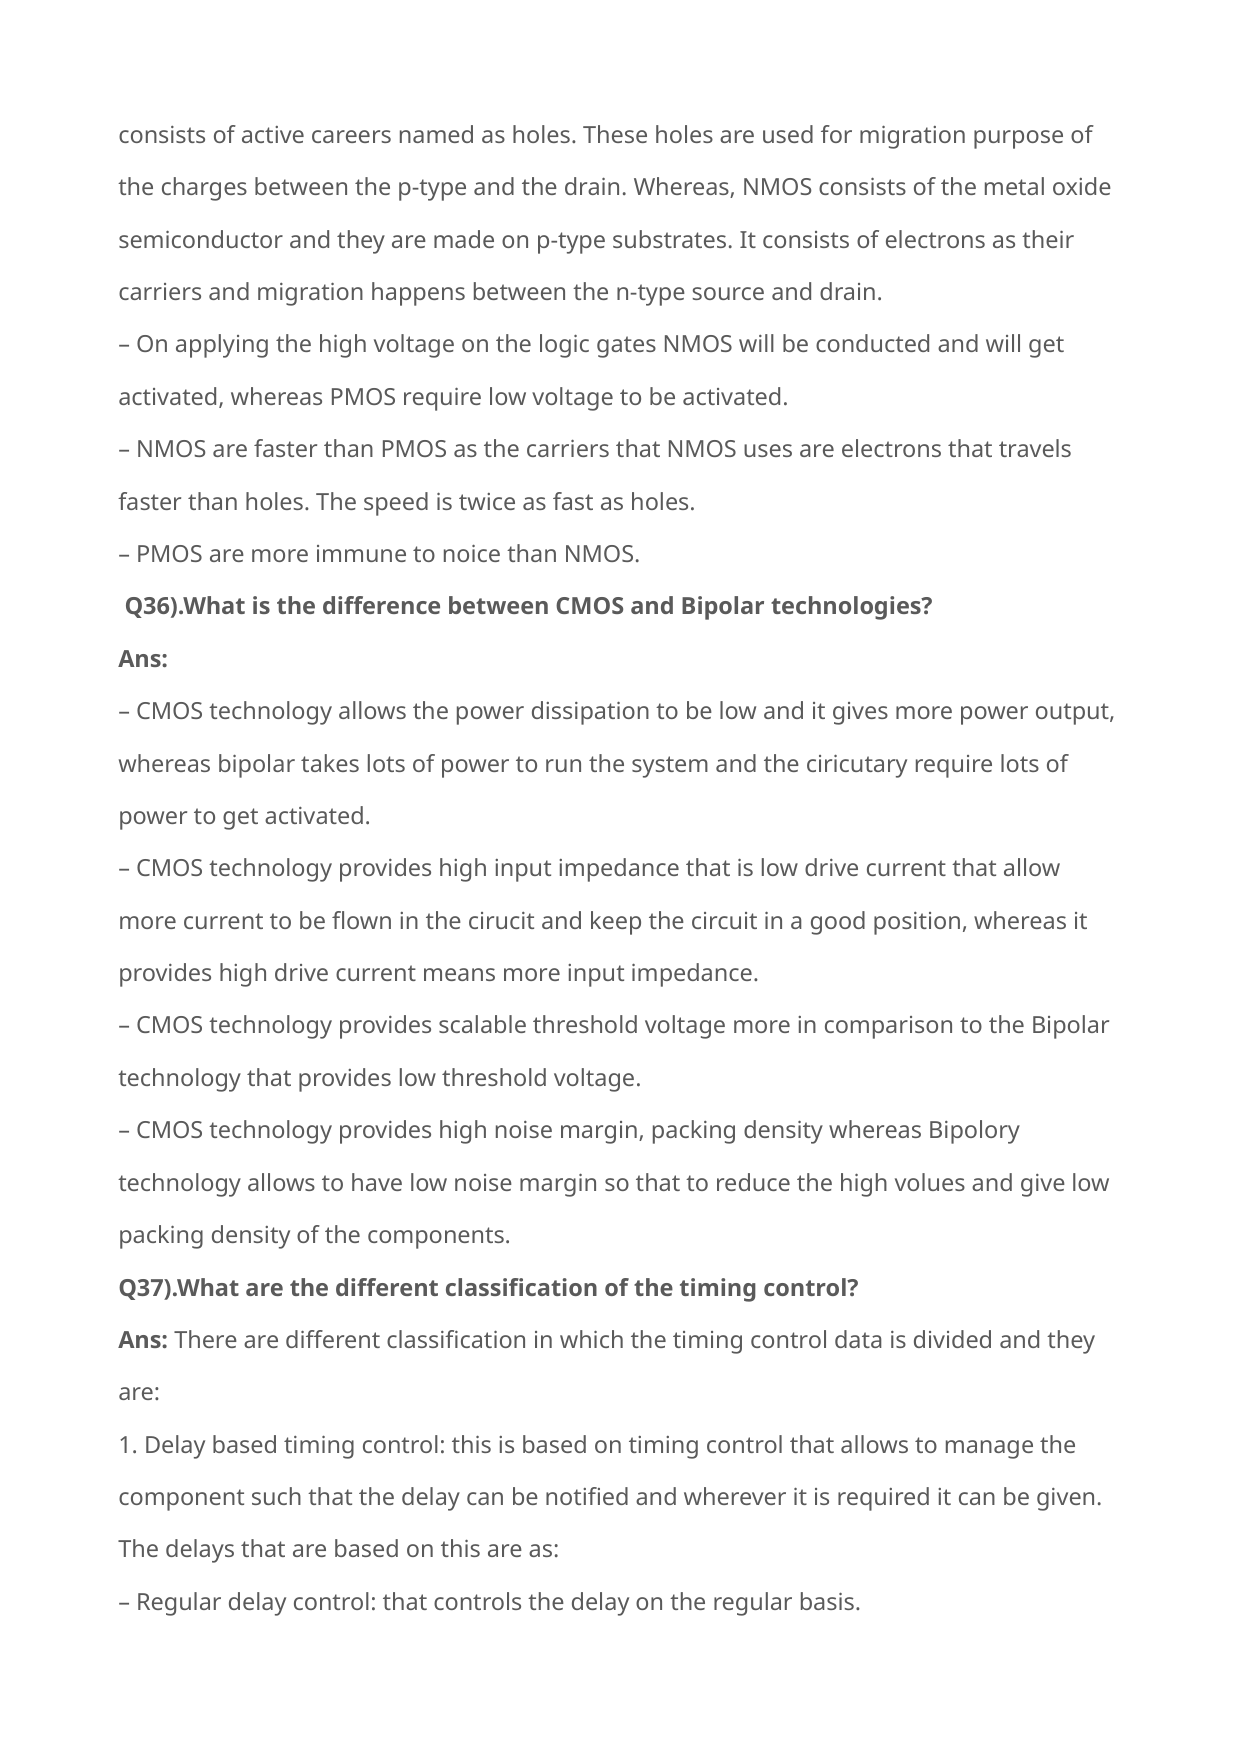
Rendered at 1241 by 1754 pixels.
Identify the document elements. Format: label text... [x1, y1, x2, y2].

text consists of active careers named as holes. These holes are used for migration purpose of the charges between the p-type and the drain. Whereas, NMOS consists of the metal oxide semiconductor and they are made on p-type substrates. It consists of electrons as their carriers and migration happens between the n-type source and drain. – On applying the high voltage on the logic gates NMOS will be conducted and will get activated, whereas PMOS require low voltage to be activated. – NMOS are faster than PMOS as the carriers that NMOS uses are electrons that travels faster than holes. The speed is twice as fast as holes. – PMOS are more immune to noice than NMOS. [118, 118, 1122, 569]
text Q37).What are the different classification of the timing control? [118, 1271, 1122, 1303]
text Q36).What is the difference between CMOS and Bipolar technologies? Ans: – CMOS technology allows the power dissipation to be low and it gives more power output, whereas bipolar takes lots of power to run the system and the ciricutary require lots of power to get activated. – CMOS technology provides high input impedance that is low drive current that allow more current to be flown in the cirucit and keep the circuit in a good position, whereas it provides high drive current means more input impedance. – CMOS technology provides scalable threshold voltage more in comparison to the Bipolar technology that provides low threshold voltage. – CMOS technology provides high noise margin, packing density whereas Bipolory technology allows to have low noise margin so that to reduce the high volues and give low packing density of the components. [118, 590, 1122, 1250]
text Ans: There are different classification in which the timing control data is divided and they are: 1. Delay based timing control: this is based on timing control that allows to manage the component such that the delay can be notified and wherever it is required it can be given. The delays that are based on this are as: – Regular delay control: that controls the delay on the regular basis. [118, 1323, 1122, 1617]
